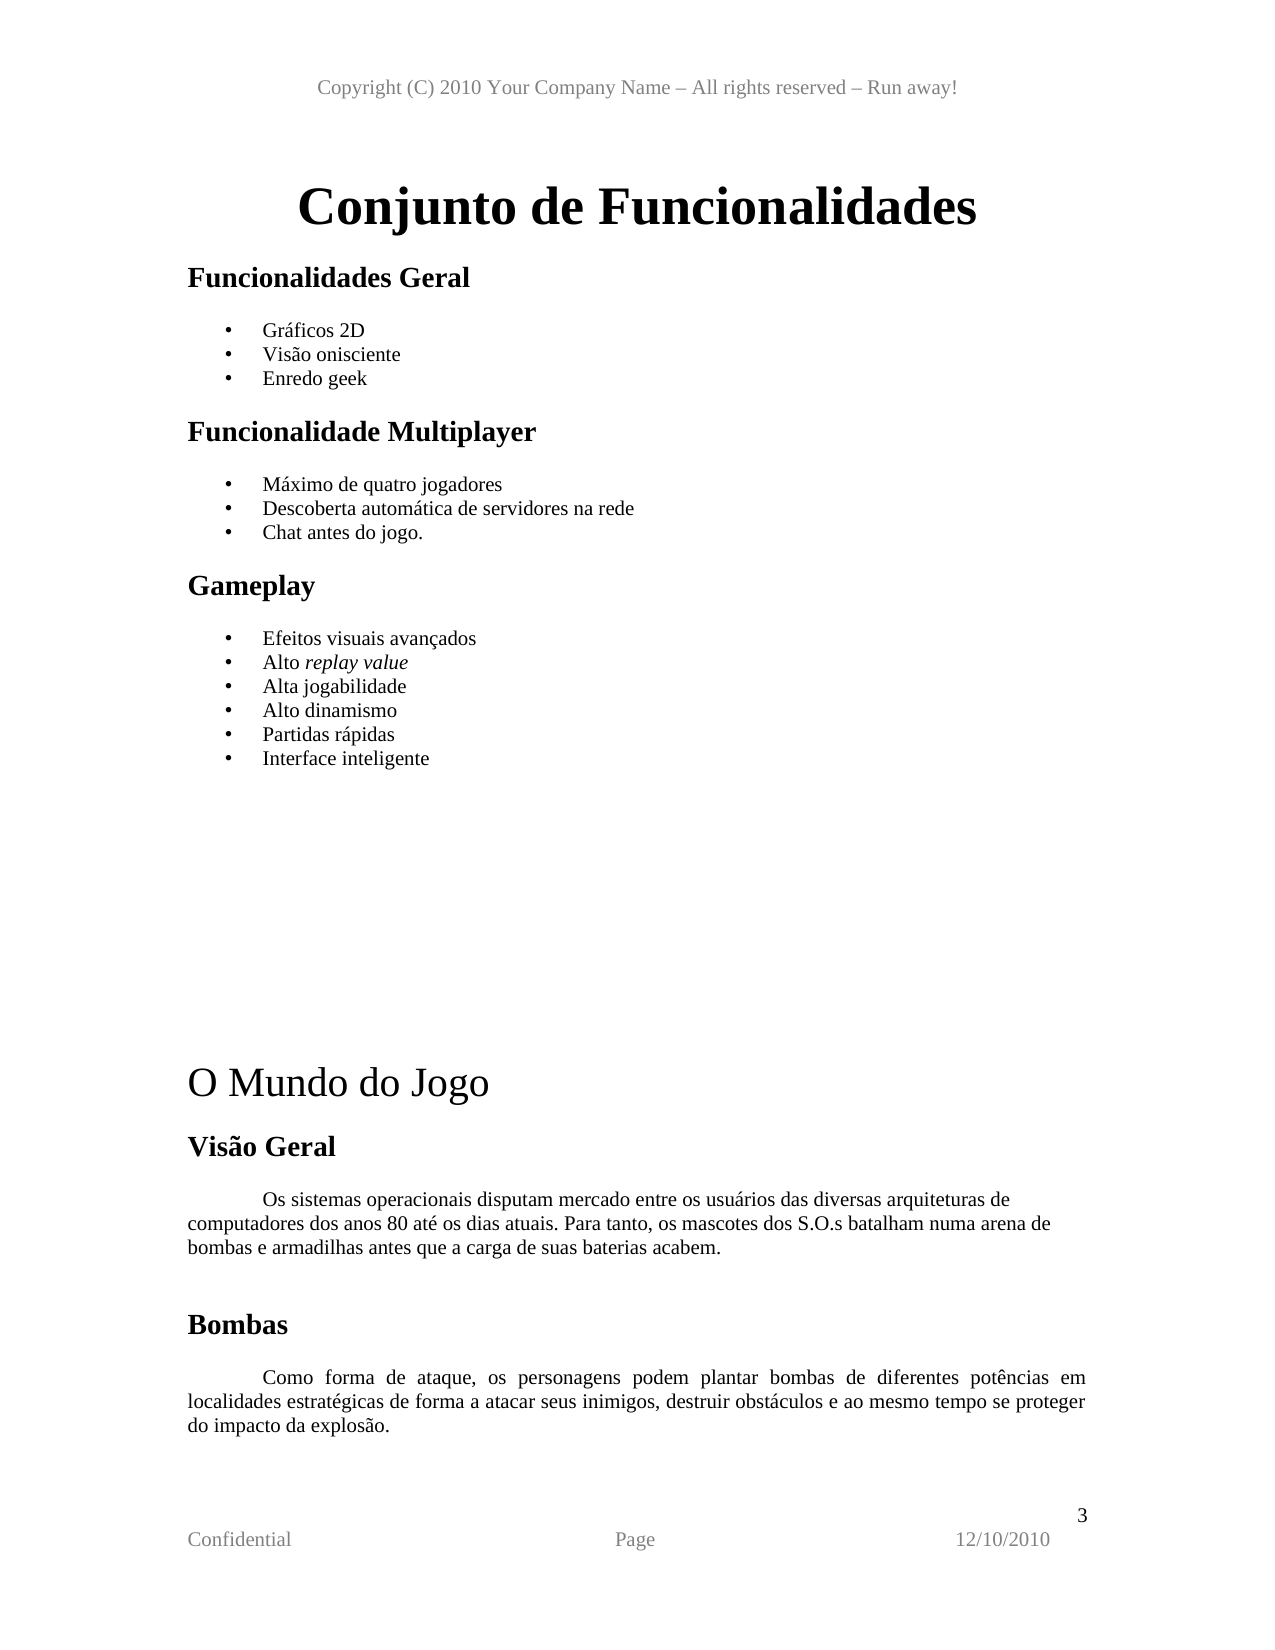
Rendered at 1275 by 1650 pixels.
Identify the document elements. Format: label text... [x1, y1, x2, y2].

subtitle Conjunto de Funcionalidades [187, 174, 1087, 236]
list Alto replay value [225, 650, 1087, 674]
list Enredo geek [225, 366, 1087, 390]
list Gráficos 2D [225, 318, 1087, 342]
subtitle Bombas [187, 1307, 1087, 1341]
list Partidas rápidas [225, 722, 1087, 746]
list Descoberta automática de servidores na rede [225, 496, 1087, 520]
list Interface inteligente [225, 746, 1087, 770]
list Visão onisciente [225, 342, 1087, 366]
subtitle Visão Geral [187, 1129, 1087, 1163]
text Os sistemas operacionais disputam mercado entre os usuários das diversas arquiteturas de computadores dos anos 80 até os dias atuais. Para tanto, os mascotes dos S.O.s batalham numa arena de bombas e armadilhas antes que a carga de suas baterias acabem. [187, 1187, 1087, 1259]
list Alta jogabilidade [225, 674, 1087, 698]
subtitle Funcionalidades Geral [187, 260, 1087, 294]
list Alto dinamismo [225, 698, 1087, 722]
text O Mundo do Jogo [187, 1058, 1087, 1106]
text Como forma de ataque, os personagens podem plantar bombas de diferentes potências em localidades estratégicas de forma a atacar seus inimigos, destruir obstáculos e ao mesmo tempo se proteger do impacto da explosão. [187, 1365, 1087, 1437]
subtitle Funcionalidade Multiplayer [187, 414, 1087, 448]
list Máximo de quatro jogadores [225, 472, 1087, 496]
subtitle Gameplay [187, 568, 1087, 602]
list Efeitos visuais avançados [225, 626, 1087, 650]
list Chat antes do jogo. [225, 520, 1087, 544]
